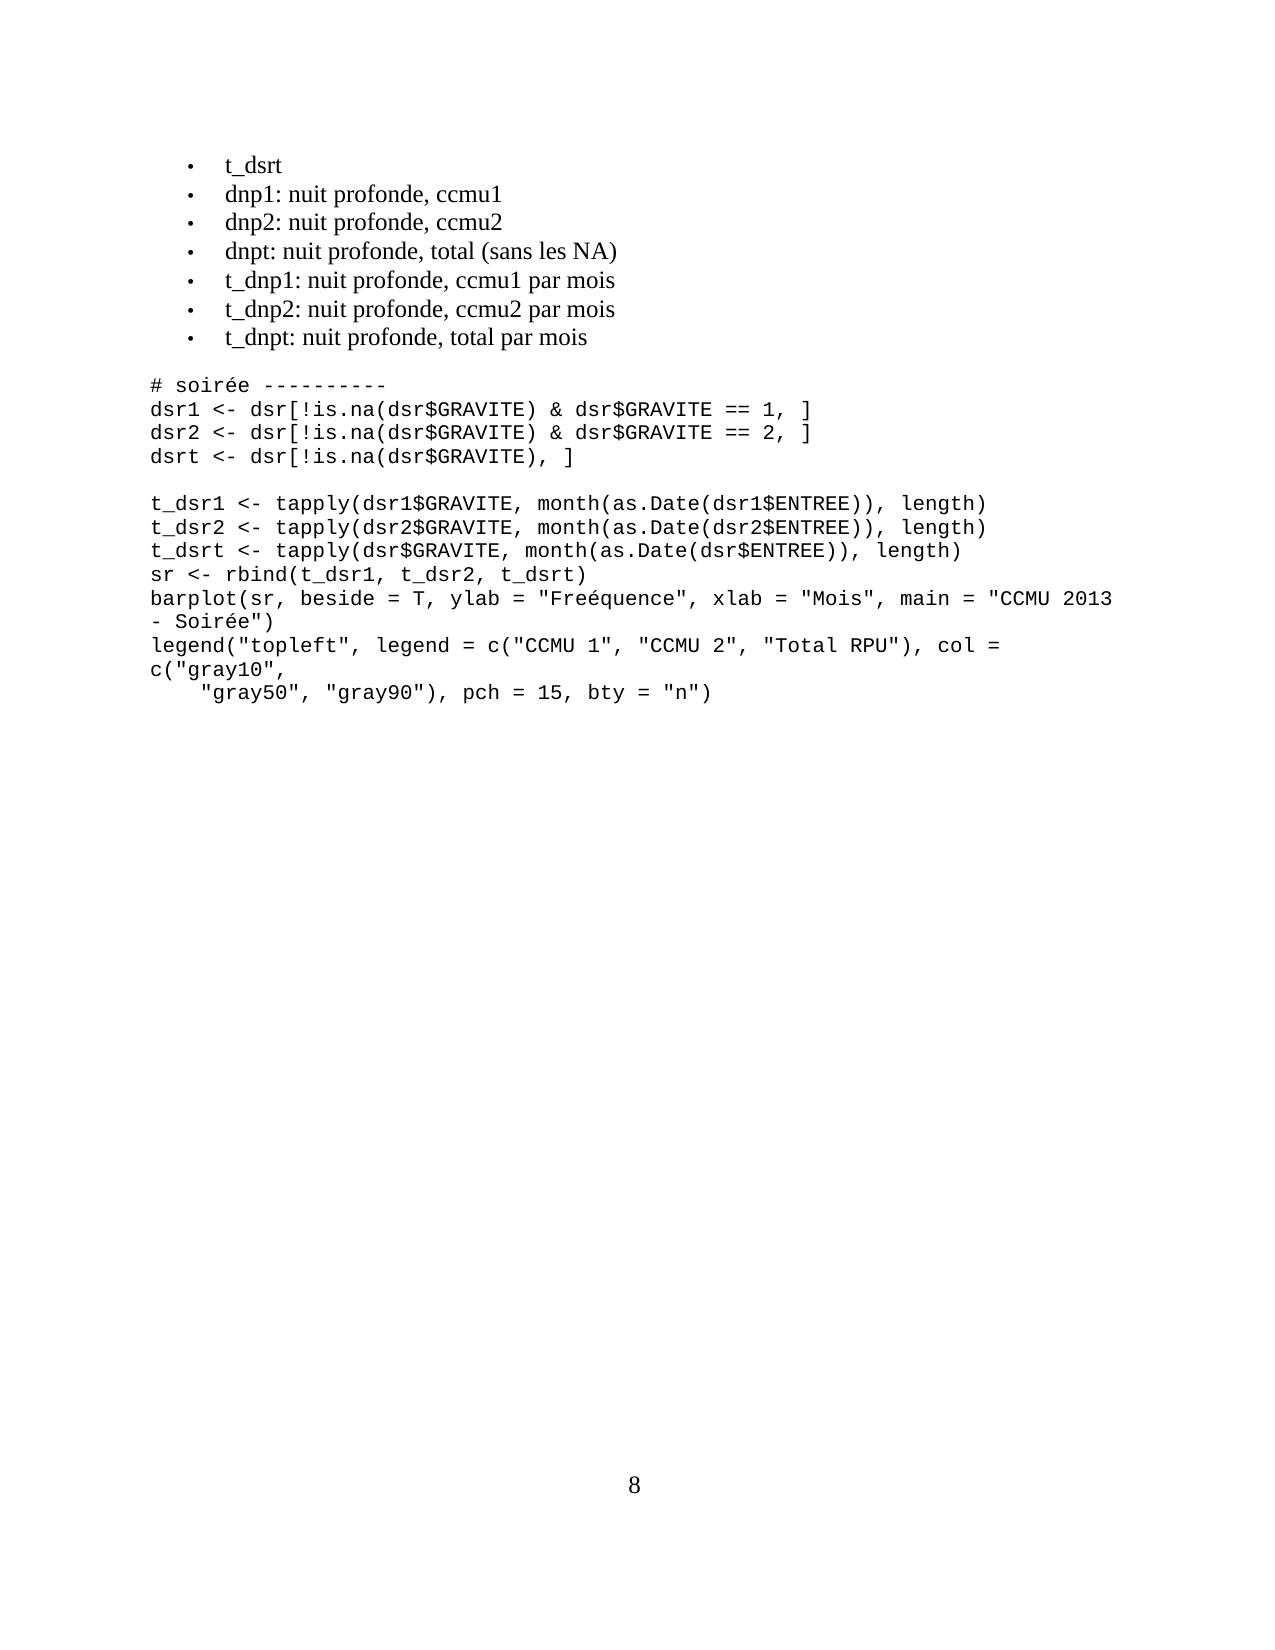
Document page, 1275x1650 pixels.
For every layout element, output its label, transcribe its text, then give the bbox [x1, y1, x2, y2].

text t_dsr2 <- tapply(dsr2$GRAVITE, month(as.Date(dsr2$ENTREE)), length) [150, 517, 1125, 540]
list dnp1: nuit profonde, ccmu1 [187, 179, 1125, 207]
text dsr1 <- dsr[!is.na(dsr$GRAVITE) & dsr$GRAVITE == 1, ] [150, 398, 1125, 422]
text barplot(sr, beside = T, ylab = "Freéquence", xlab = "Mois", main = "CCMU 2013 - Soirée") [150, 588, 1125, 635]
text dsr2 <- dsr[!is.na(dsr$GRAVITE) & dsr$GRAVITE == 2, ] [150, 422, 1125, 446]
text t_dsrt <- tapply(dsr$GRAVITE, month(as.Date(dsr$ENTREE)), length) [150, 540, 1125, 564]
list t_dsrt [187, 150, 1125, 179]
text legend("topleft", legend = c("CCMU 1", "CCMU 2", "Total RPU"), col = c("gray10", [150, 635, 1125, 682]
list dnpt: nuit profonde, total (sans les NA) [187, 236, 1125, 265]
text t_dsr1 <- tapply(dsr1$GRAVITE, month(as.Date(dsr1$ENTREE)), length) [150, 493, 1125, 517]
text # soirée ---------- [150, 375, 1125, 398]
list dnp2: nuit profonde, ccmu2 [187, 207, 1125, 236]
list t_dnpt: nuit profonde, total par mois [187, 322, 1125, 351]
list t_dnp1: nuit profonde, ccmu1 par mois [187, 265, 1125, 294]
text "gray50", "gray90"), pch = 15, bty = "n") [150, 682, 1125, 706]
text sr <- rbind(t_dsr1, t_dsr2, t_dsrt) [150, 564, 1125, 588]
list t_dnp2: nuit profonde, ccmu2 par mois [187, 294, 1125, 322]
text dsrt <- dsr[!is.na(dsr$GRAVITE), ] [150, 446, 1125, 469]
